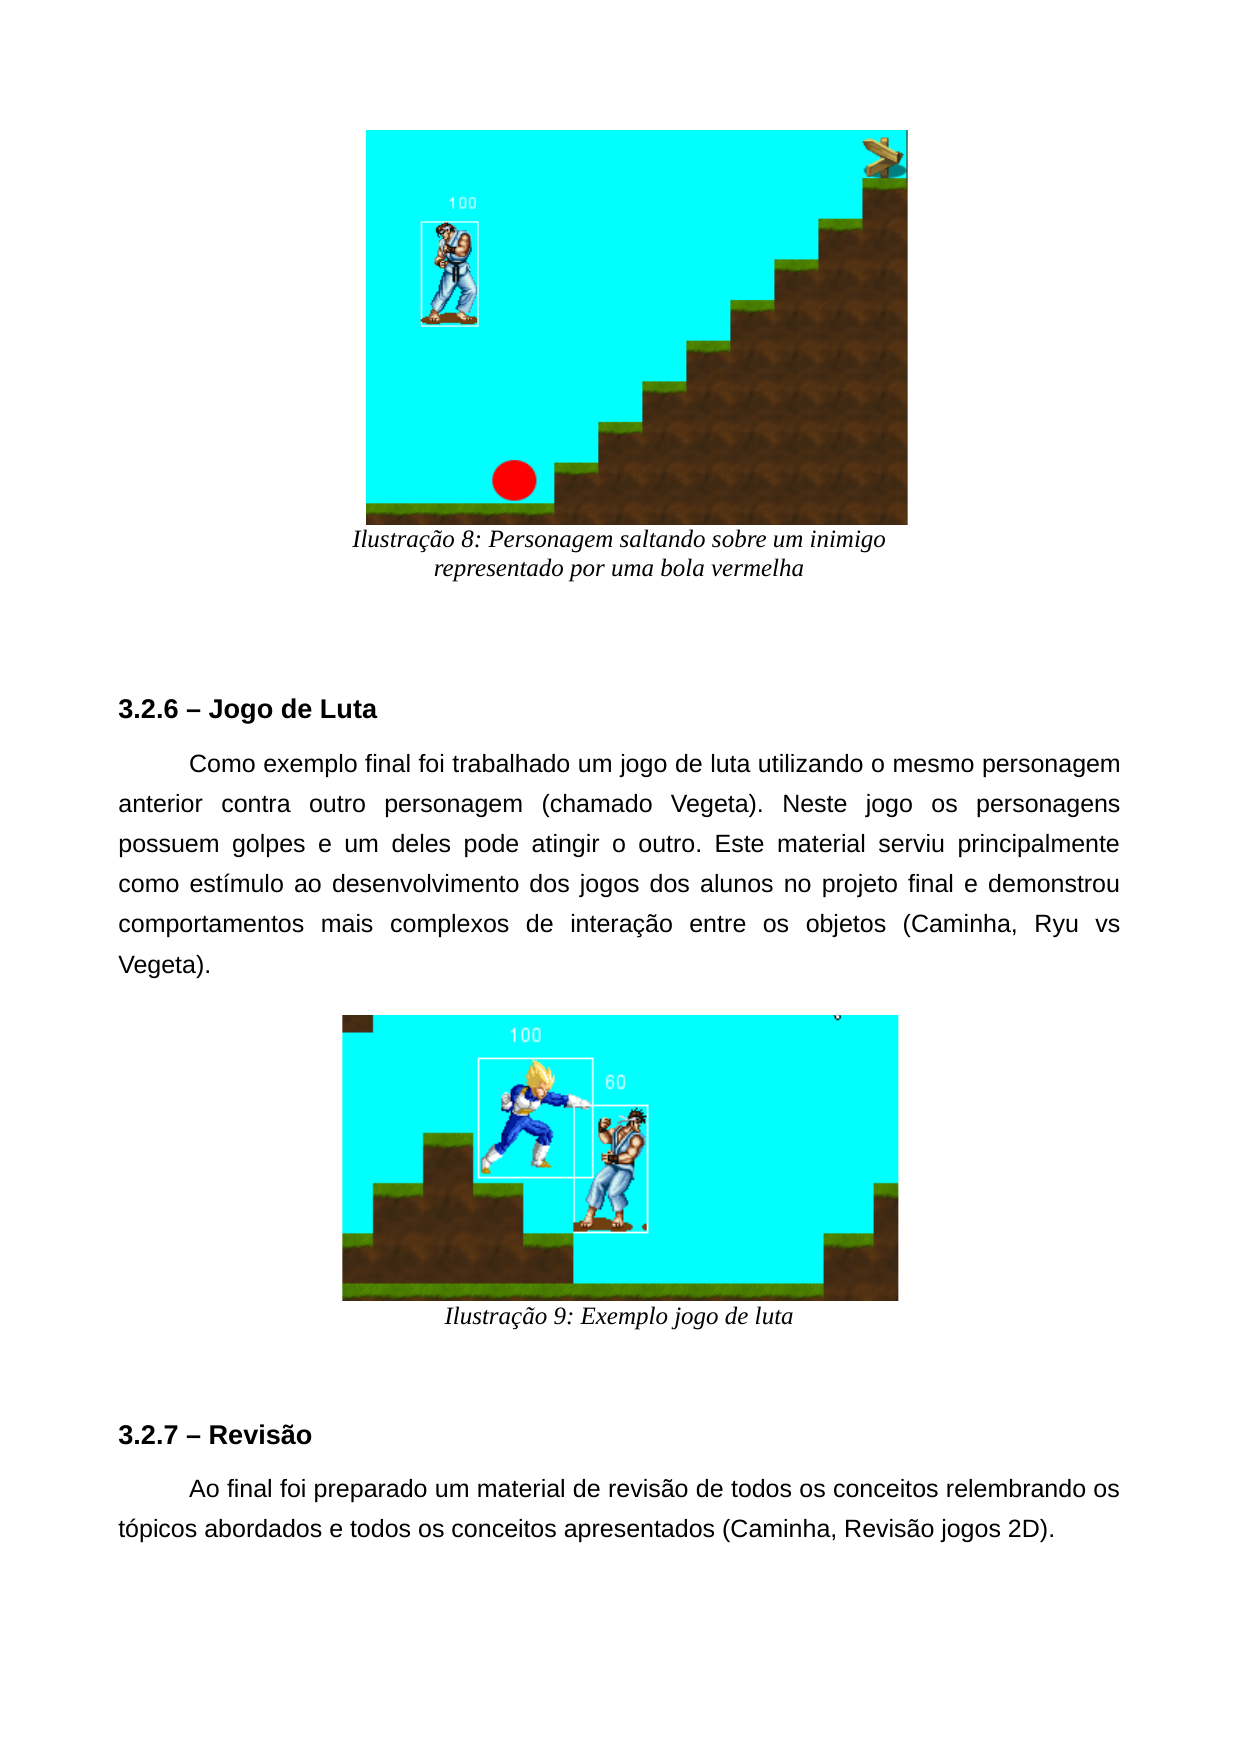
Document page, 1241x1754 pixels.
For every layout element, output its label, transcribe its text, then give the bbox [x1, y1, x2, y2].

picture [366, 130, 908, 525]
text Ilustração 8: Personagem saltando sobre um inimigo representado por uma bola vermelha [312, 131, 928, 582]
subtitle 3.2.6 – Jogo de Luta [118, 693, 1122, 724]
text Ao final foi preparado um material de revisão de todos os conceitos relembrando os tópicos abordados e todos os conceitos apresentados (Caminha, Revisão jogos 2D). [118, 1474, 1122, 1543]
text Ilustração 9: Exemplo jogo de luta [342, 1301, 898, 1329]
picture [342, 1015, 899, 1301]
subtitle 3.2.7 – Revisão [118, 1419, 1122, 1450]
text Como exemplo final foi trabalhado um jogo de luta utilizando o mesmo personagem anterior contra outro personagem (chamado Vegeta). Neste jogo os personagens possuem golpes e um deles pode atingir o outro. Este material serviu principalmente como estímulo ao desenvolvimento dos jogos dos alunos no projeto final e demonstrou comportamentos mais complexos de interação entre os objetos (Caminha, Ryu vs Vegeta). [118, 749, 1122, 978]
